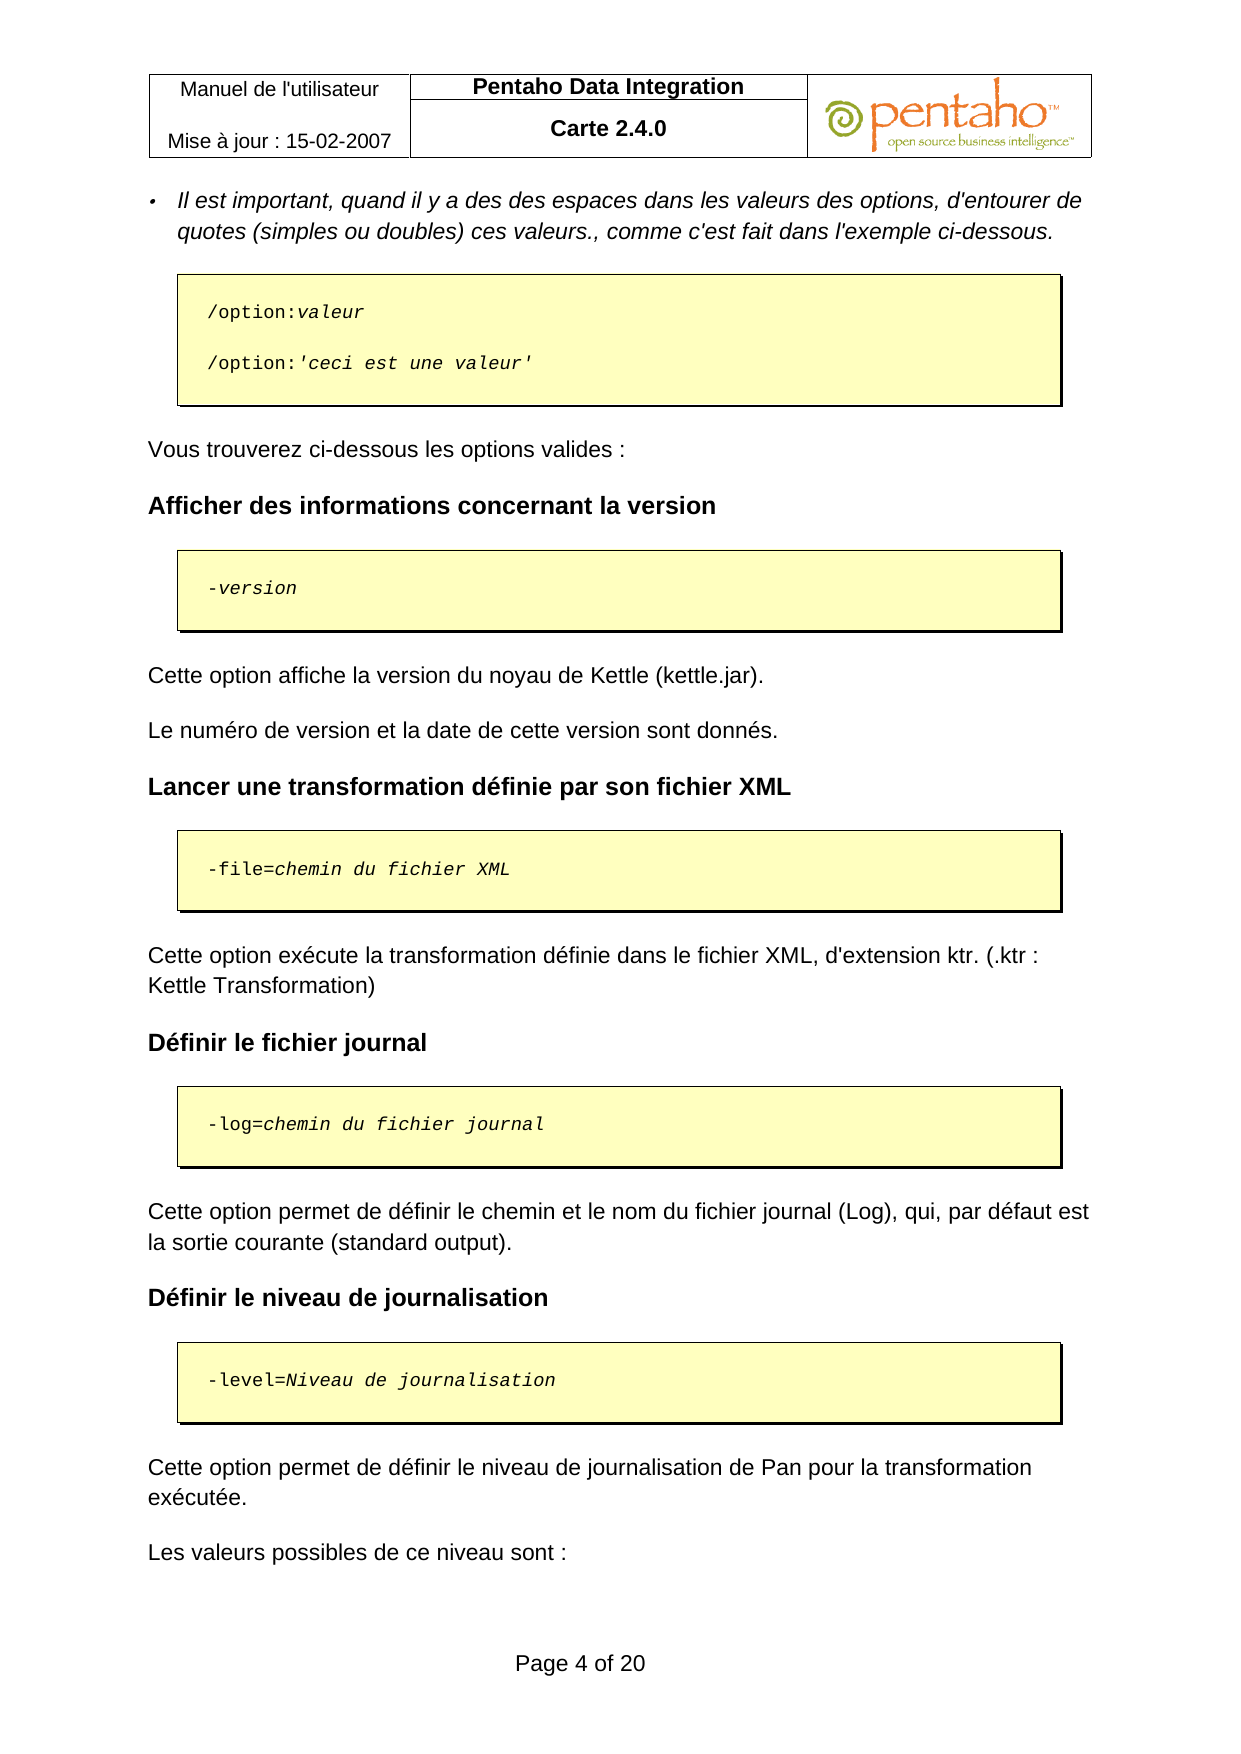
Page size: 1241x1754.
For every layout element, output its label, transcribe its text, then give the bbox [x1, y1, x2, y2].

text /option:'ceci est une valeur' [178, 324, 1060, 404]
text -level=Niveau de journalisation [178, 1343, 1060, 1422]
text Cette option affiche la version du noyau de Kettle (kettle.jar). [148, 662, 1092, 688]
text -log=chemin du fichier journal [178, 1087, 1060, 1166]
subtitle Afficher des informations concernant la version [148, 492, 1092, 520]
text -file=chemin du fichier XML [178, 831, 1060, 910]
subtitle Définir le niveau de journalisation [148, 1284, 1092, 1312]
list Il est important, quand il y a des des espaces dans les valeurs des options, d'entourer de quotes (simples ou doubles) ces valeurs., comme c'est fait dans l'exemple ci-dessous. [148, 188, 1092, 244]
text Cette option permet de définir le niveau de journalisation de Pan pour la transformation exécutée. [148, 1454, 1092, 1511]
text Le numéro de version et la date de cette version sont donnés. [148, 717, 1092, 743]
text Cette option permet de définir le chemin et le nom du fichier journal (Log), qui, par défaut est la sortie courante (standard output). [148, 1198, 1092, 1255]
subtitle Définir le fichier journal [148, 1028, 1092, 1056]
text Les valeurs possibles de ce niveau sont : [148, 1540, 1092, 1566]
text Vous trouverez ci-dessous les options valides : [148, 437, 1092, 462]
text Cette option exécute la transformation définie dans le fichier XML, d'extension ktr. (.ktr : Kettle Transformation) [148, 943, 1092, 999]
text -version [178, 551, 1060, 630]
text /option:valeur [178, 275, 1060, 324]
subtitle Lancer une transformation définie par son fichier XML [148, 772, 1092, 800]
